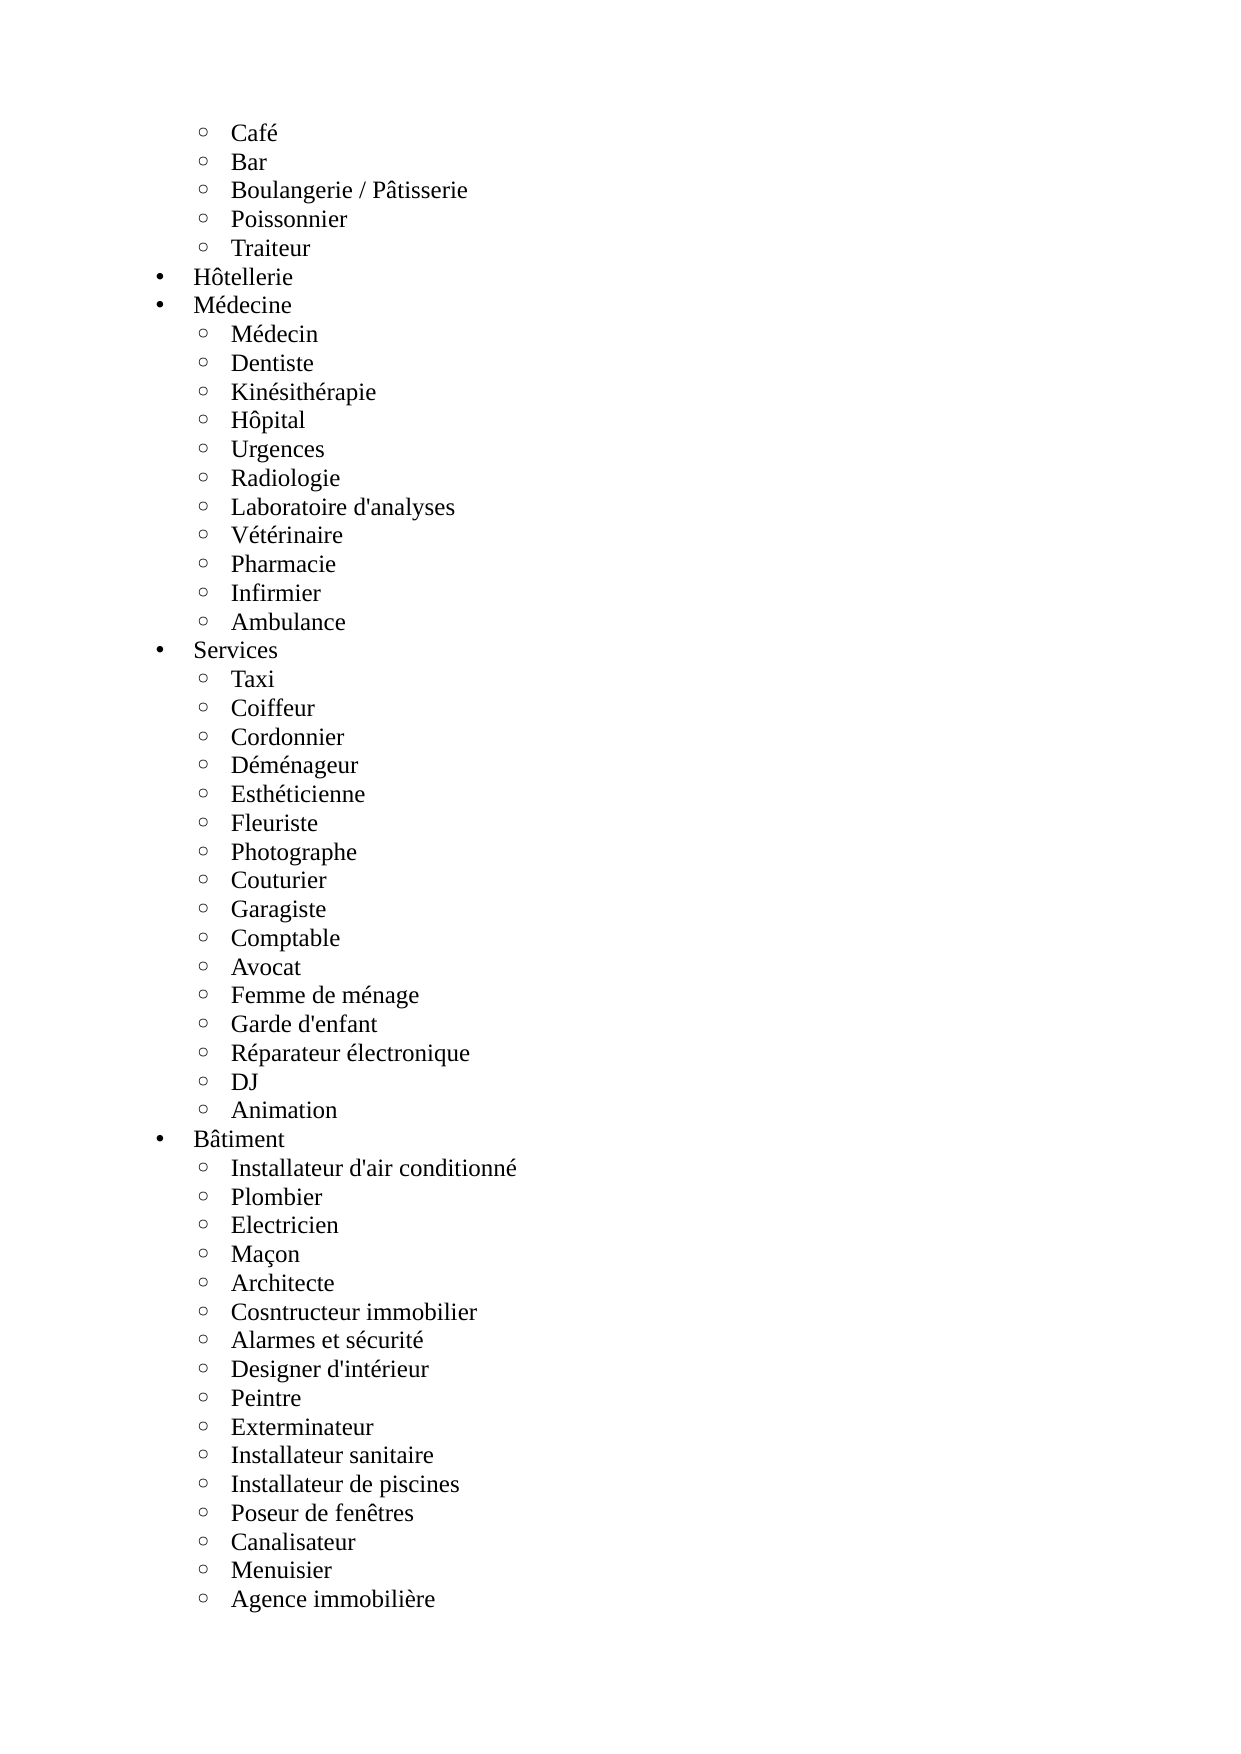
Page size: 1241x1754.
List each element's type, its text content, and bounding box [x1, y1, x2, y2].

list Animation [193, 1096, 1122, 1124]
list Cosntructeur immobilier [193, 1297, 1122, 1326]
list Médecine [156, 291, 1122, 319]
list Peintre [193, 1383, 1122, 1412]
list Alarmes et sécurité [193, 1326, 1122, 1354]
list Bâtiment [156, 1124, 1122, 1153]
list Traiteur [193, 233, 1122, 262]
list Poseur de fenêtres [193, 1498, 1122, 1527]
list Vétérinaire [193, 521, 1122, 549]
list Plombier [193, 1182, 1122, 1211]
list Boulangerie / Pâtisserie [193, 176, 1122, 204]
list Taxi [193, 664, 1122, 693]
list Coiffeur [193, 693, 1122, 722]
list Electricien [193, 1211, 1122, 1239]
list Bar [193, 147, 1122, 176]
list Kinésithérapie [193, 377, 1122, 406]
list Couturier [193, 866, 1122, 894]
list Café [193, 118, 1122, 147]
list Services [156, 636, 1122, 664]
list Installateur sanitaire [193, 1441, 1122, 1469]
list DJ [193, 1067, 1122, 1096]
list Poissonnier [193, 204, 1122, 233]
list Cordonnier [193, 722, 1122, 751]
list Médecin [193, 319, 1122, 348]
list Esthéticienne [193, 779, 1122, 808]
list Réparateur électronique [193, 1038, 1122, 1067]
list Fleuriste [193, 808, 1122, 837]
list Photographe [193, 837, 1122, 866]
list Laboratoire d'analyses [193, 492, 1122, 521]
list Hôpital [193, 406, 1122, 434]
list Comptable [193, 923, 1122, 952]
list Canalisateur [193, 1527, 1122, 1556]
list Déménageur [193, 751, 1122, 779]
list Agence immobilière [193, 1584, 1122, 1613]
list Designer d'intérieur [193, 1354, 1122, 1383]
list Menuisier [193, 1556, 1122, 1584]
list Infirmier [193, 578, 1122, 607]
list Pharmacie [193, 549, 1122, 578]
list Hôtellerie [156, 262, 1122, 291]
list Maçon [193, 1239, 1122, 1268]
list Garde d'enfant [193, 1009, 1122, 1038]
list Urgences [193, 434, 1122, 463]
list Radiologie [193, 463, 1122, 492]
list Avocat [193, 952, 1122, 981]
list Garagiste [193, 894, 1122, 923]
list Femme de ménage [193, 981, 1122, 1009]
list Installateur d'air conditionné [193, 1153, 1122, 1182]
list Ambulance [193, 607, 1122, 636]
list Exterminateur [193, 1412, 1122, 1441]
list Dentiste [193, 348, 1122, 377]
list Installateur de piscines [193, 1469, 1122, 1498]
list Architecte [193, 1268, 1122, 1297]
